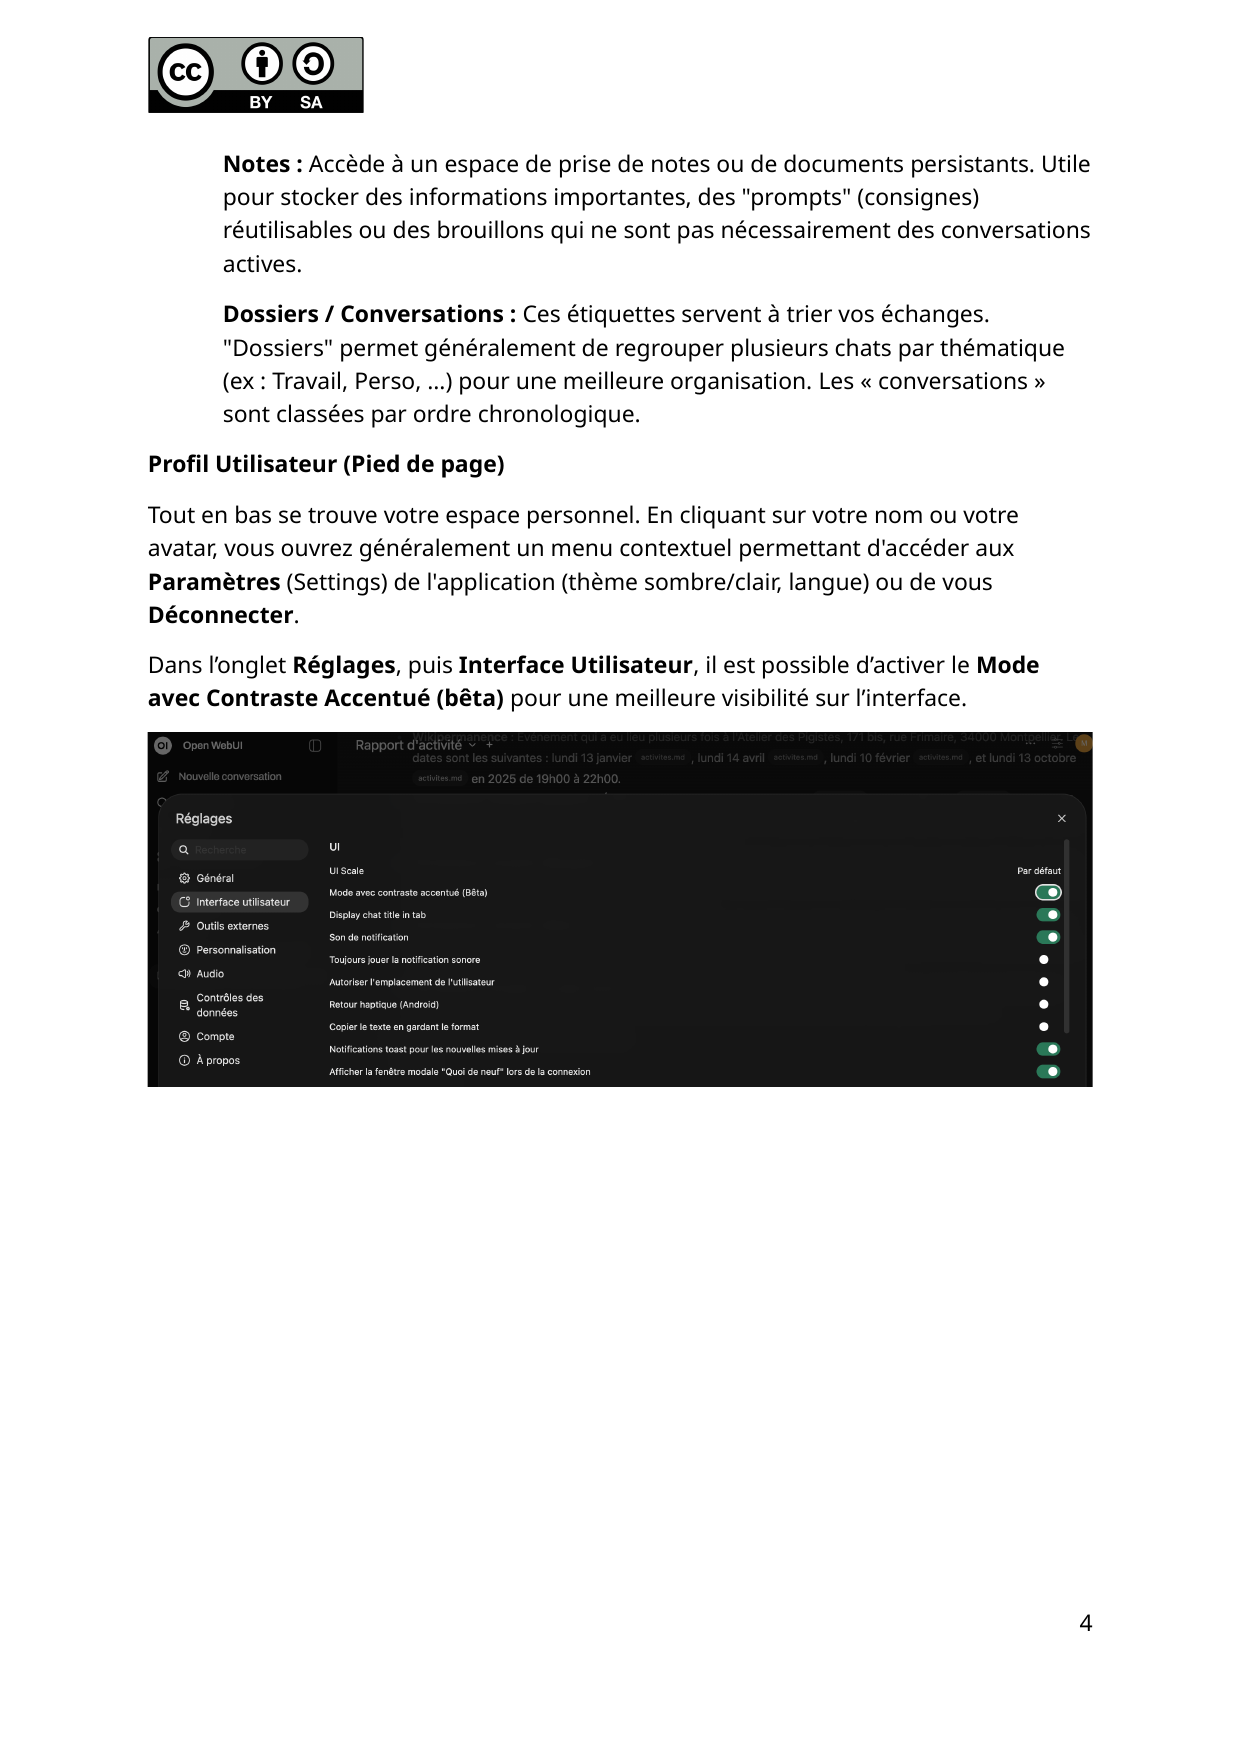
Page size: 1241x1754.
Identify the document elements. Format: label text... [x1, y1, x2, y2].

text Dossiers / Conversations : Ces étiquettes servent à trier vos échanges. "Dossiers" permet généralement de regrouper plusieurs chats par thématique (ex : Travail, Perso, …) pour une meilleure organisation. Les « conversations » sont classées par ordre chronologique. [223, 298, 1093, 429]
text Notes : Accède à un espace de prise de notes ou de documents persistants. Utile pour stocker des informations importantes, des "prompts" (consignes) réutilisables ou des brouillons qui ne sont pas nécessairement des conversations actives. [223, 148, 1093, 279]
text Tout en bas se trouve votre espace personnel. En cliquant sur votre nom ou votre avatar, vous ouvrez généralement un menu contextuel permettant d'accéder aux Paramètres (Settings) de l'application (thème sombre/clair, langue) ou de vous Déconnecter. [148, 498, 1093, 630]
text Profil Utilisateur (Pied de page) [148, 448, 1093, 480]
text Dans l’onglet Réglages, puis Interface Utilisateur, il est possible d’activer le Mode avec Contraste Accentué (bêta) pour une meilleure visibilité sur l’interface. [148, 649, 1093, 714]
